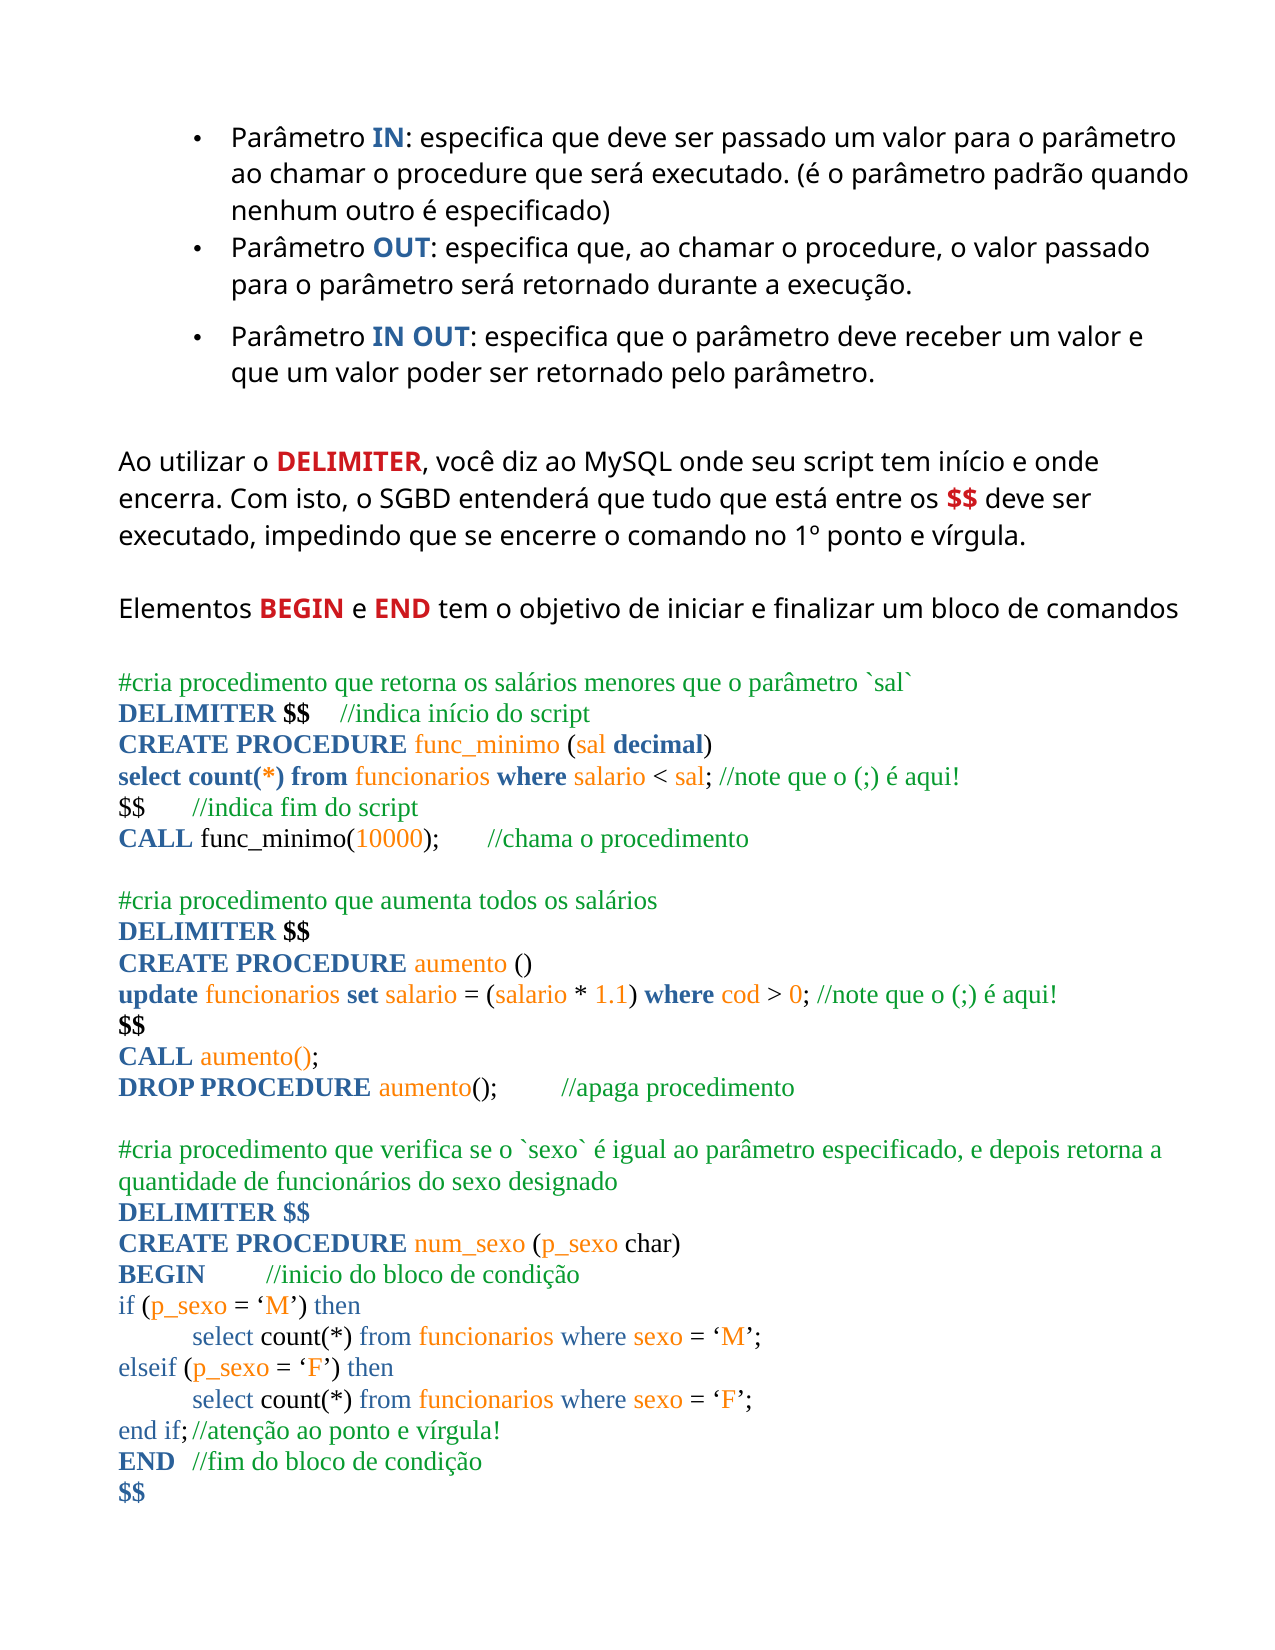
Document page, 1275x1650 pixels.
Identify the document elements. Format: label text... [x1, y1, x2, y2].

text if (p_sexo = ‘M’) then [118, 1289, 1193, 1320]
text BEGIN //inicio do bloco de condição [118, 1258, 1193, 1289]
text end if; //atenção ao ponto e vírgula! [118, 1414, 1193, 1445]
text CREATE PROCEDURE num_sexo (p_sexo char) [118, 1227, 1193, 1258]
text $$ [118, 1476, 1193, 1507]
text DELIMITER $$ [118, 1196, 1193, 1227]
text #cria procedimento que aumenta todos os salários [118, 884, 1193, 916]
text select count(*) from funcionarios where sexo = ‘M’; [118, 1320, 1193, 1352]
text $$ //indica fim do script [118, 791, 1193, 822]
text elseif (p_sexo = ‘F’) then [118, 1352, 1193, 1383]
list Parâmetro IN: especifica que deve ser passado um valor para o parâmetro ao chamar o procedure que será executado. (é o parâmetro padrão quando nenhum outro é especificado) [193, 118, 1193, 229]
text $$ [118, 1009, 1228, 1040]
text CREATE PROCEDURE aumento () [118, 947, 1193, 978]
text Elementos BEGIN e END tem o objetivo de iniciar e finalizar um bloco de comandos [118, 553, 1193, 627]
text DELIMITER $$ [118, 916, 1193, 947]
text CALL aumento(); [118, 1040, 1193, 1071]
text END //fim do bloco de condição [118, 1445, 1193, 1476]
text CALL func_minimo(10000); //chama o procedimento [118, 822, 1193, 853]
list Parâmetro OUT: especifica que, ao chamar o procedure, o valor passado para o parâmetro será retornado durante a execução. [193, 229, 1193, 302]
text update funcionarios set salario = (salario * 1.1) where cod > 0; //note que o (;) é aqui! [118, 978, 1228, 1009]
list Parâmetro IN OUT: especifica que o parâmetro deve receber um valor e que um valor poder ser retornado pelo parâmetro. [193, 317, 1193, 391]
text select count(*) from funcionarios where sexo = ‘F’; [118, 1383, 1193, 1414]
text select count(*) from funcionarios where salario < sal; //note que o (;) é aqui! [118, 760, 1193, 791]
text DROP PROCEDURE aumento(); //apaga procedimento [118, 1071, 1193, 1102]
text Ao utilizar o DELIMITER, você diz ao MySQL onde seu script tem início e onde encerra. Com isto, o SGBD entenderá que tudo que está entre os $$ deve ser executado, impedindo que se encerre o comando no 1º ponto e vírgula. [118, 442, 1193, 553]
text DELIMITER $$ //indica início do script [118, 697, 1193, 729]
text #cria procedimento que verifica se o `sexo` é igual ao parâmetro especificado, e depois retorna a quantidade de funcionários do sexo designado [118, 1133, 1193, 1196]
text CREATE PROCEDURE func_minimo (sal decimal) [118, 729, 1193, 760]
text #cria procedimento que retorna os salários menores que o parâmetro `sal` [118, 666, 1193, 697]
